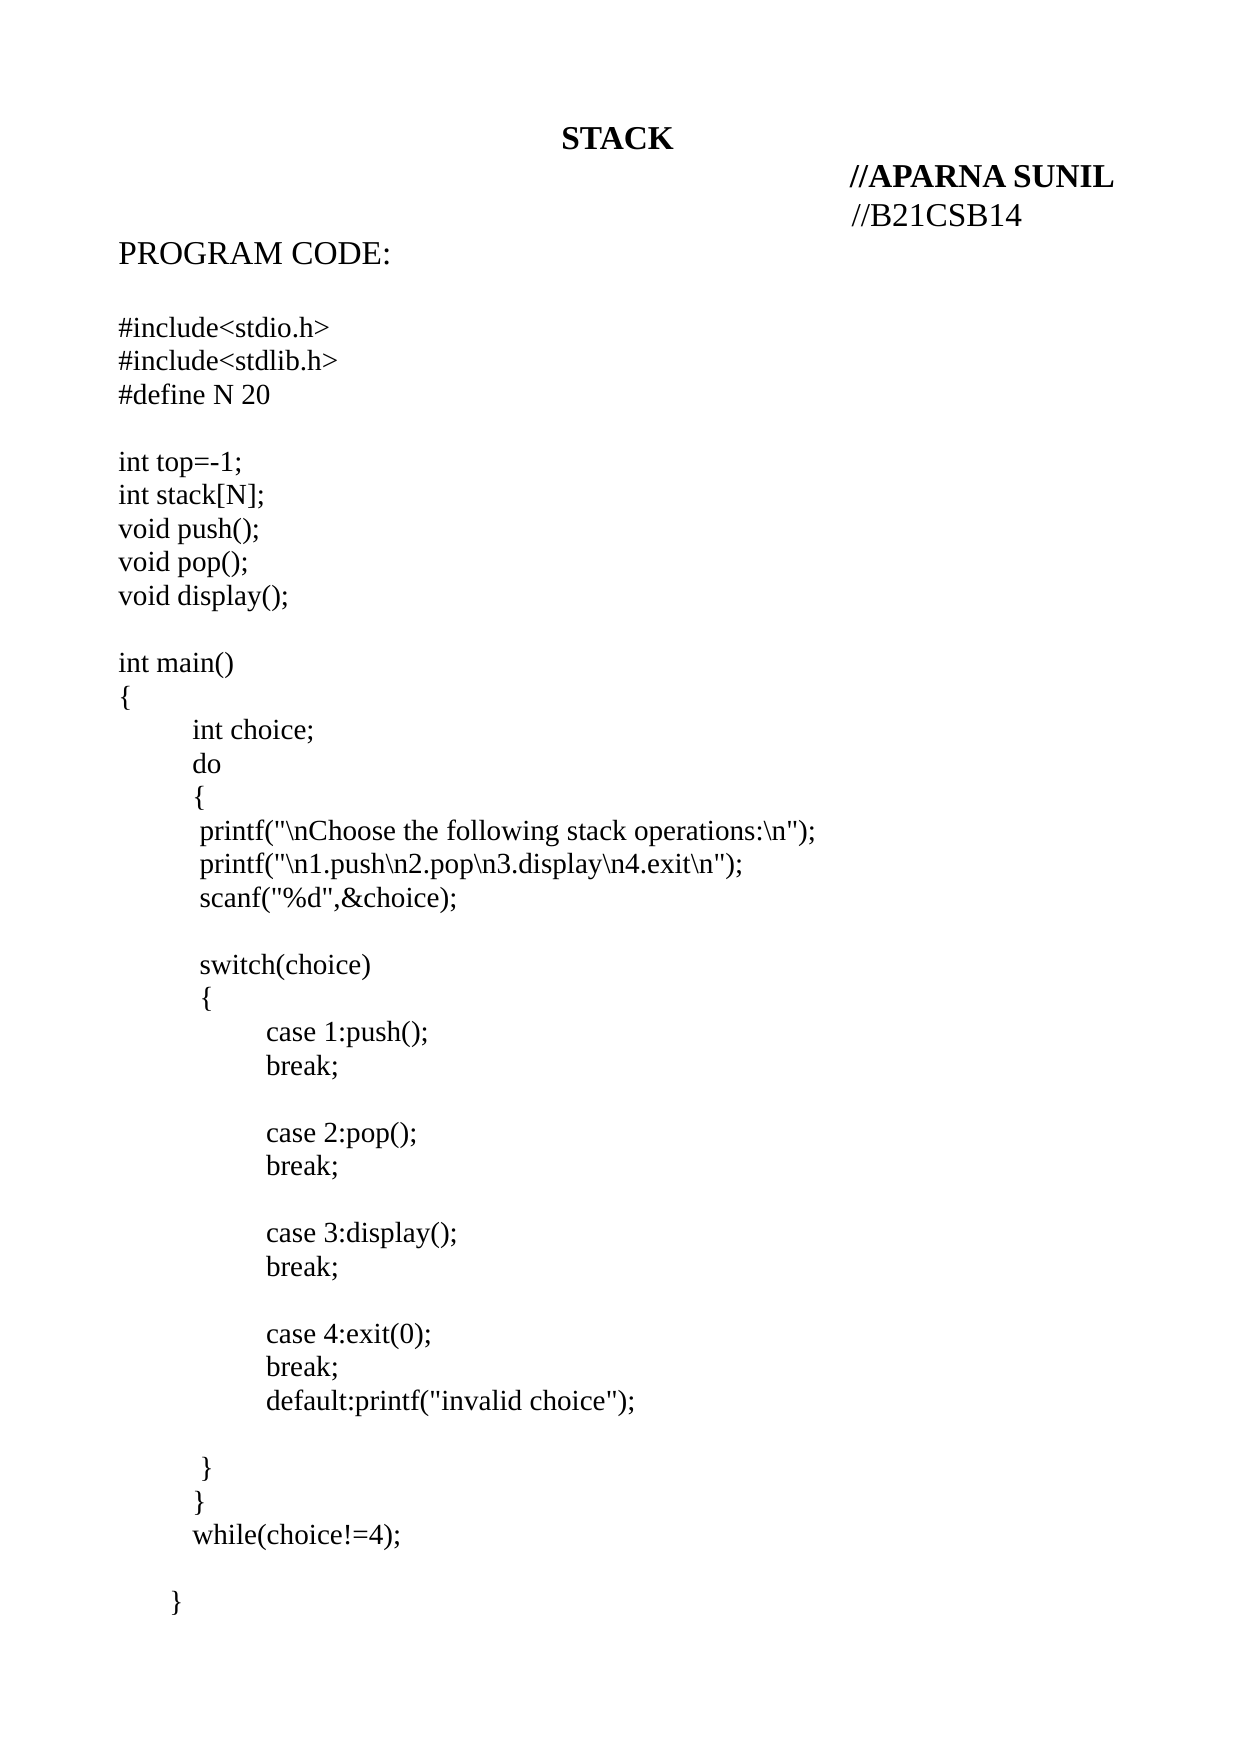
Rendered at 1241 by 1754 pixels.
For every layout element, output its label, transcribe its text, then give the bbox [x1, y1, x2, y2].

text #include<stdlib.h> [118, 343, 1122, 377]
text printf("\n1.push\n2.pop\n3.display\n4.exit\n"); [118, 846, 1122, 880]
text } [118, 1484, 1122, 1517]
text scanf("%d",&choice); [118, 880, 1122, 913]
text break; [118, 1349, 1122, 1383]
text case 2:pop(); [118, 1115, 1122, 1148]
text { [118, 981, 1122, 1014]
text //APARNA SUNIL [118, 156, 1122, 195]
text printf("\nChoose the following stack operations:\n"); [118, 813, 1122, 846]
text STACK [118, 118, 1122, 156]
text { [118, 779, 1122, 813]
text int main() [118, 645, 1122, 679]
text switch(choice) [118, 947, 1122, 981]
text void display(); [118, 578, 1122, 612]
text break; [118, 1148, 1122, 1182]
text case 4:exit(0); [118, 1316, 1122, 1349]
text break; [118, 1048, 1122, 1081]
text } [118, 1450, 1122, 1484]
text do [118, 746, 1122, 779]
text { [118, 679, 1122, 712]
text int top=-1; [118, 444, 1122, 477]
text PROGRAM CODE: [118, 233, 1122, 271]
text int choice; [118, 712, 1122, 746]
text //B21CSB14 [118, 195, 1122, 233]
text case 1:push(); [118, 1014, 1122, 1048]
text int stack[N]; [118, 477, 1122, 511]
text void push(); [118, 511, 1122, 544]
text while(choice!=4); [118, 1517, 1122, 1551]
text #include<stdio.h> [118, 310, 1122, 343]
text #define N 20 [118, 377, 1122, 410]
text break; [118, 1249, 1122, 1282]
text default:printf("invalid choice"); [118, 1383, 1122, 1417]
text case 3:display(); [118, 1215, 1122, 1249]
text } [118, 1584, 1122, 1618]
text void pop(); [118, 544, 1122, 578]
